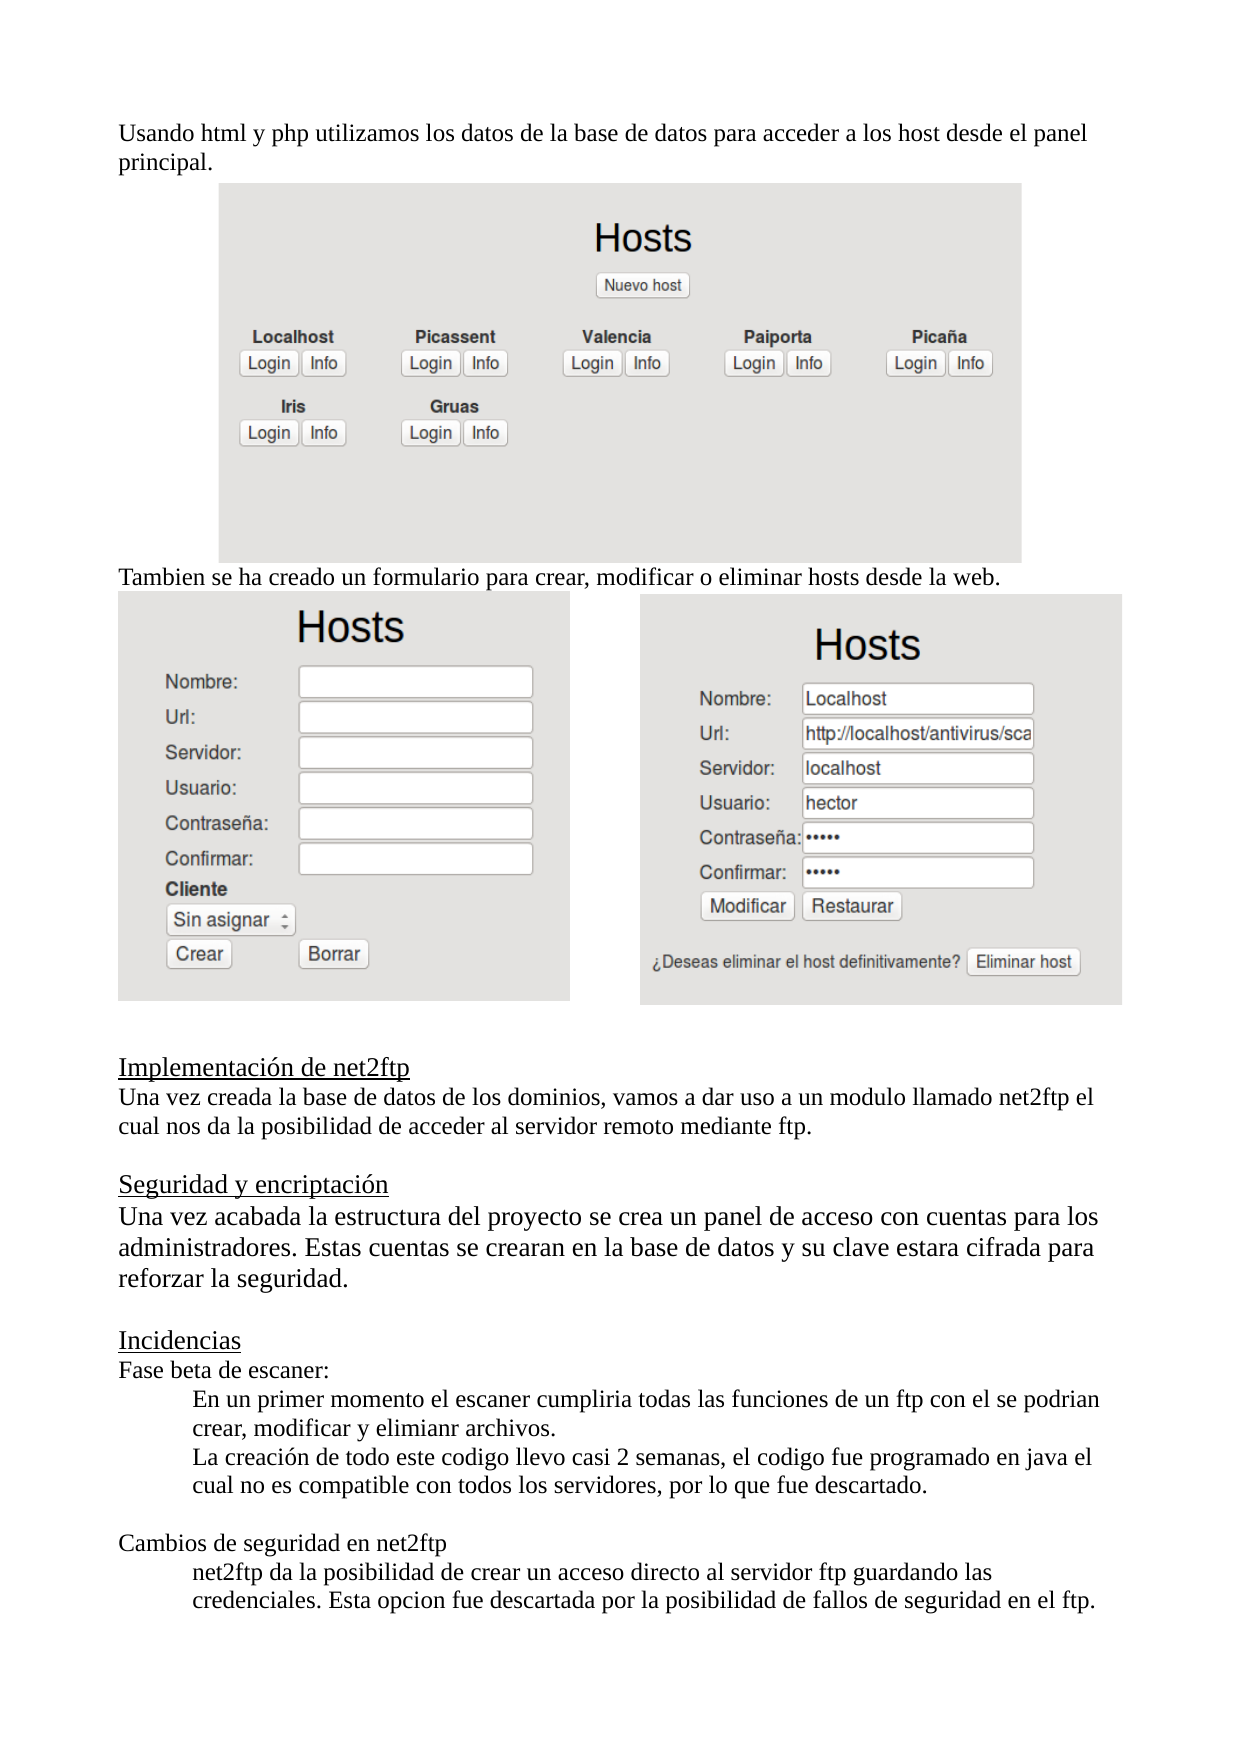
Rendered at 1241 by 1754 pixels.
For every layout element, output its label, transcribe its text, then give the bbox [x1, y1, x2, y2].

text Usando html y php utilizamos los datos de la base de datos para acceder a los host desde el panel principal. [118, 118, 1122, 176]
text Cambios de seguridad en net2ftp [118, 1528, 1122, 1557]
text Fase beta de escaner: [118, 1356, 1122, 1384]
text Incidencias [118, 1324, 1122, 1356]
picture [218, 183, 1022, 563]
picture [640, 594, 1123, 1005]
text Seguridad y encriptación [118, 1169, 1122, 1200]
text Una vez creada la base de datos de los dominios, vamos a dar uso a un modulo llamado net2ftp el cual nos da la posibilidad de acceder al servidor remoto mediante ftp. [118, 1082, 1122, 1140]
text Implementación de net2ftp [118, 1051, 1122, 1082]
text En un primer momento el escaner cumpliria todas las funciones de un ftp con el se podrian crear, modificar y elimianr archivos. [118, 1384, 1122, 1442]
picture [118, 591, 570, 1001]
text Una vez acabada la estructura del proyecto se crea un panel de acceso con cuentas para los administradores. Estas cuentas se crearan en la base de datos y su clave estara cifrada para reforzar la seguridad. [118, 1200, 1122, 1293]
text net2ftp da la posibilidad de crear un acceso directo al servidor ftp guardando las credenciales. Esta opcion fue descartada por la posibilidad de fallos de seguridad en el ftp. [118, 1557, 1122, 1614]
text Tambien se ha creado un formulario para crear, modificar o eliminar hosts desde la web. [118, 176, 1122, 591]
text La creación de todo este codigo llevo casi 2 semanas, el codigo fue programado en java el cual no es compatible con todos los servidores, por lo que fue descartado. [118, 1442, 1122, 1499]
